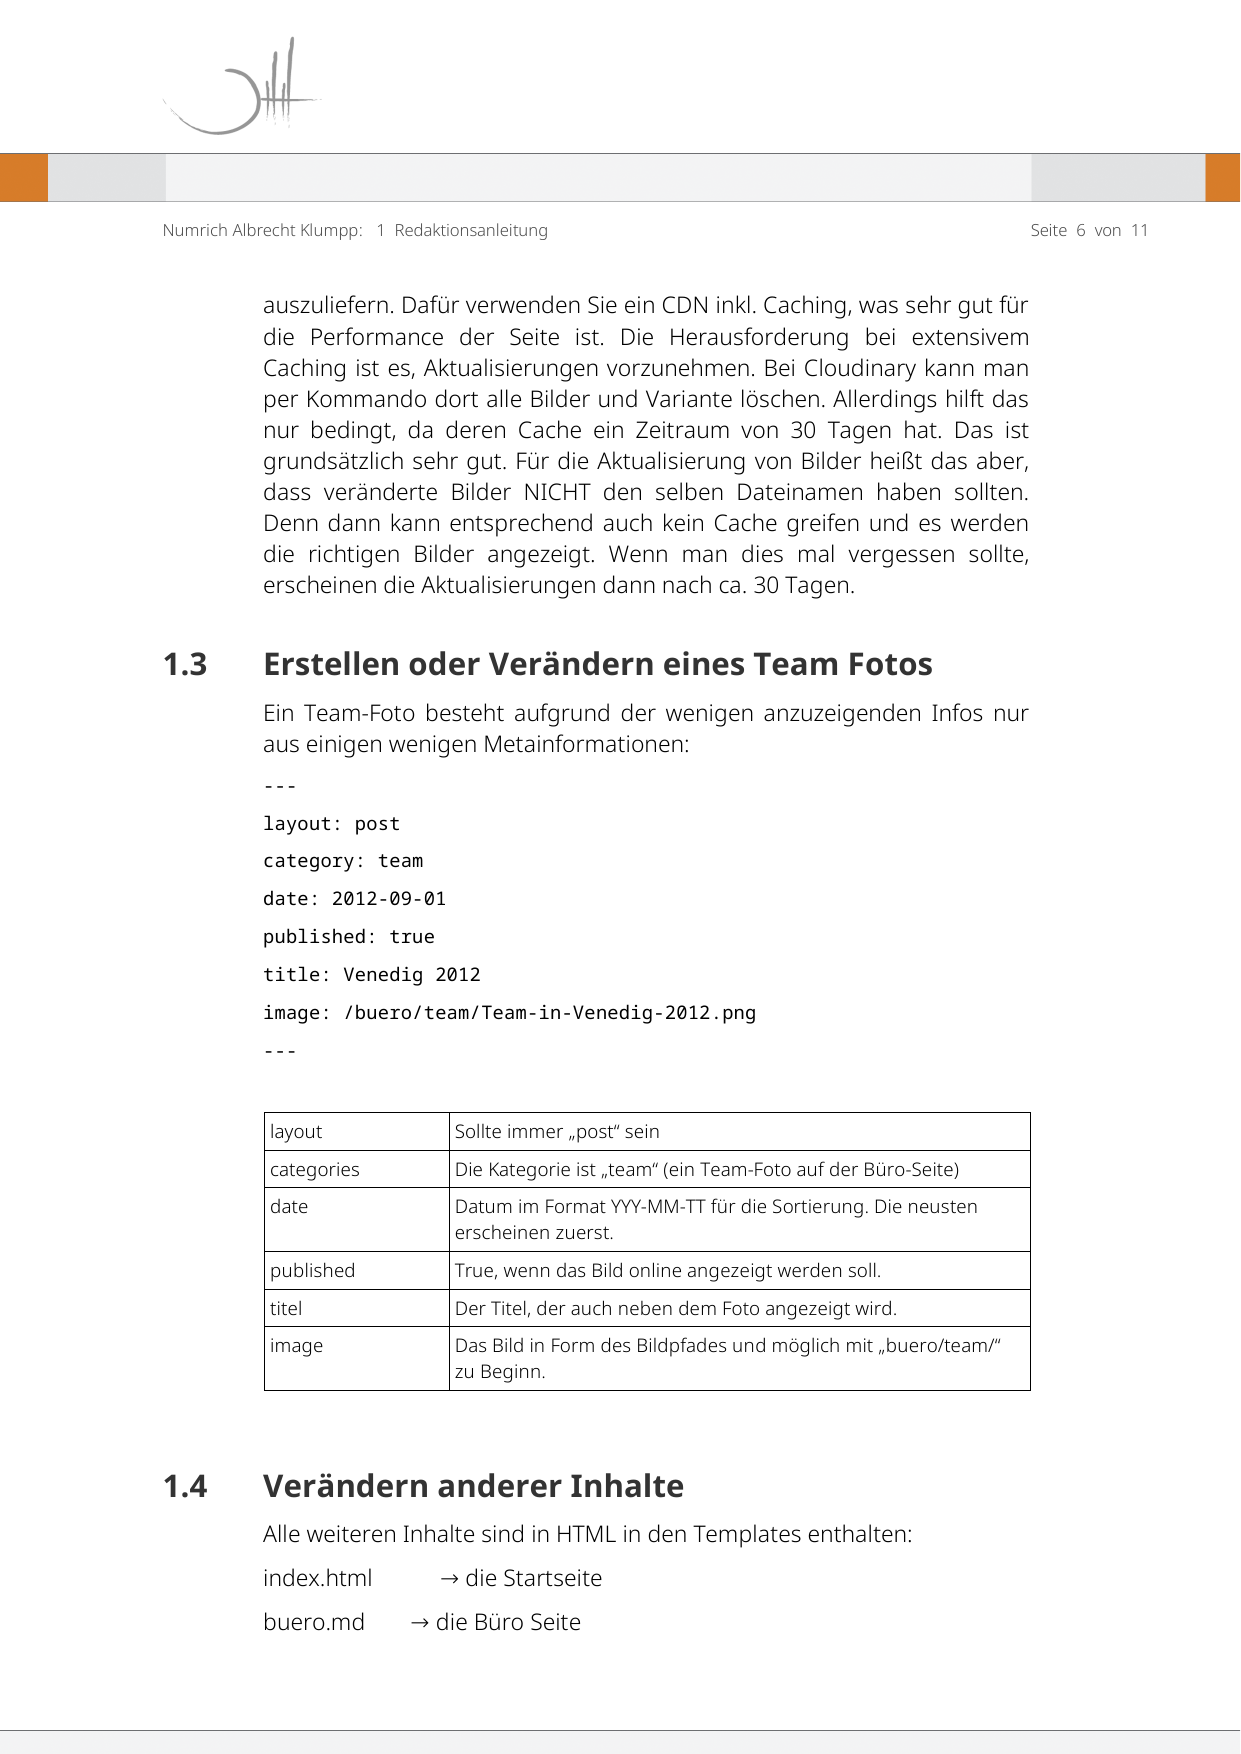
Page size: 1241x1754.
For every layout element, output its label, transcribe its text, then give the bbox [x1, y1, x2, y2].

text published: true [263, 923, 1031, 949]
table_cell date [265, 1188, 449, 1251]
table_cell published [265, 1252, 449, 1289]
table_cell True, wenn das Bild online angezeigt werden soll. [450, 1252, 1030, 1289]
table_cell Datum im Format YYY-MM-TT für die Sortierung. Die neusten erscheinen zuerst. [450, 1188, 1030, 1251]
text Ein Team-Foto besteht aufgrund der wenigen anzuzeigenden Infos nur aus einigen wenigen Metainformationen: [263, 697, 1031, 759]
subtitle Erstellen oder Verändern eines Team Fotos [162, 642, 1031, 685]
text layout: post [263, 809, 1031, 836]
table_cell Die Kategorie ist „team“ (ein Team-Foto auf der Büro-Seite) [450, 1151, 1030, 1187]
text --- [263, 772, 1031, 798]
table_cell titel [265, 1290, 449, 1326]
text title: Venedig 2012 [263, 961, 1031, 987]
table_cell Das Bild in Form des Bildpfades und möglich mit „buero/team/“ zu Beginn. [450, 1327, 1030, 1390]
picture [0, 1730, 1241, 1754]
picture [162, 35, 322, 136]
table_header layout [265, 1113, 449, 1150]
text --- [263, 1036, 1031, 1062]
picture [0, 153, 1241, 202]
text buero.md → die Büro Seite [263, 1605, 1031, 1636]
text date: 2012-09-01 [263, 885, 1031, 911]
table_cell categories [265, 1151, 449, 1187]
text category: team [263, 847, 1031, 873]
text image: /buero/team/Team-in-Venedig-2012.png [263, 999, 1031, 1025]
table_cell image [265, 1327, 449, 1390]
text auszuliefern. Dafür verwenden Sie ein CDN inkl. Caching, was sehr gut für die Performance der Seite ist. Die Herausforderung bei extensivem Caching ist es, Aktualisierungen vorzunehmen. Bei Cloudinary kann man per Kommando dort alle Bilder und Variante löschen. Allerdings hilft das nur bedingt, da deren Cache ein Zeitraum von 30 Tagen hat. Das ist grundsätzlich sehr gut. Für die Aktualisierung von Bilder heißt das aber, dass veränderte Bilder NICHT den selben Dateinamen haben sollten. Denn dann kann entsprechend auch kein Cache greifen und es werden die richtigen Bilder angezeigt. Wenn man dies mal vergessen sollte, erscheinen die Aktualisierungen dann nach ca. 30 Tagen. [263, 289, 1031, 600]
table_cell Der Titel, der auch neben dem Foto angezeigt wird. [450, 1290, 1030, 1326]
table_header Sollte immer „post“ sein [450, 1113, 1030, 1150]
text Alle weiteren Inhalte sind in HTML in den Templates enthalten: [263, 1518, 1031, 1549]
text index.html → die Startseite [263, 1562, 1031, 1593]
subtitle Verändern anderer Inhalte [162, 1463, 1031, 1506]
